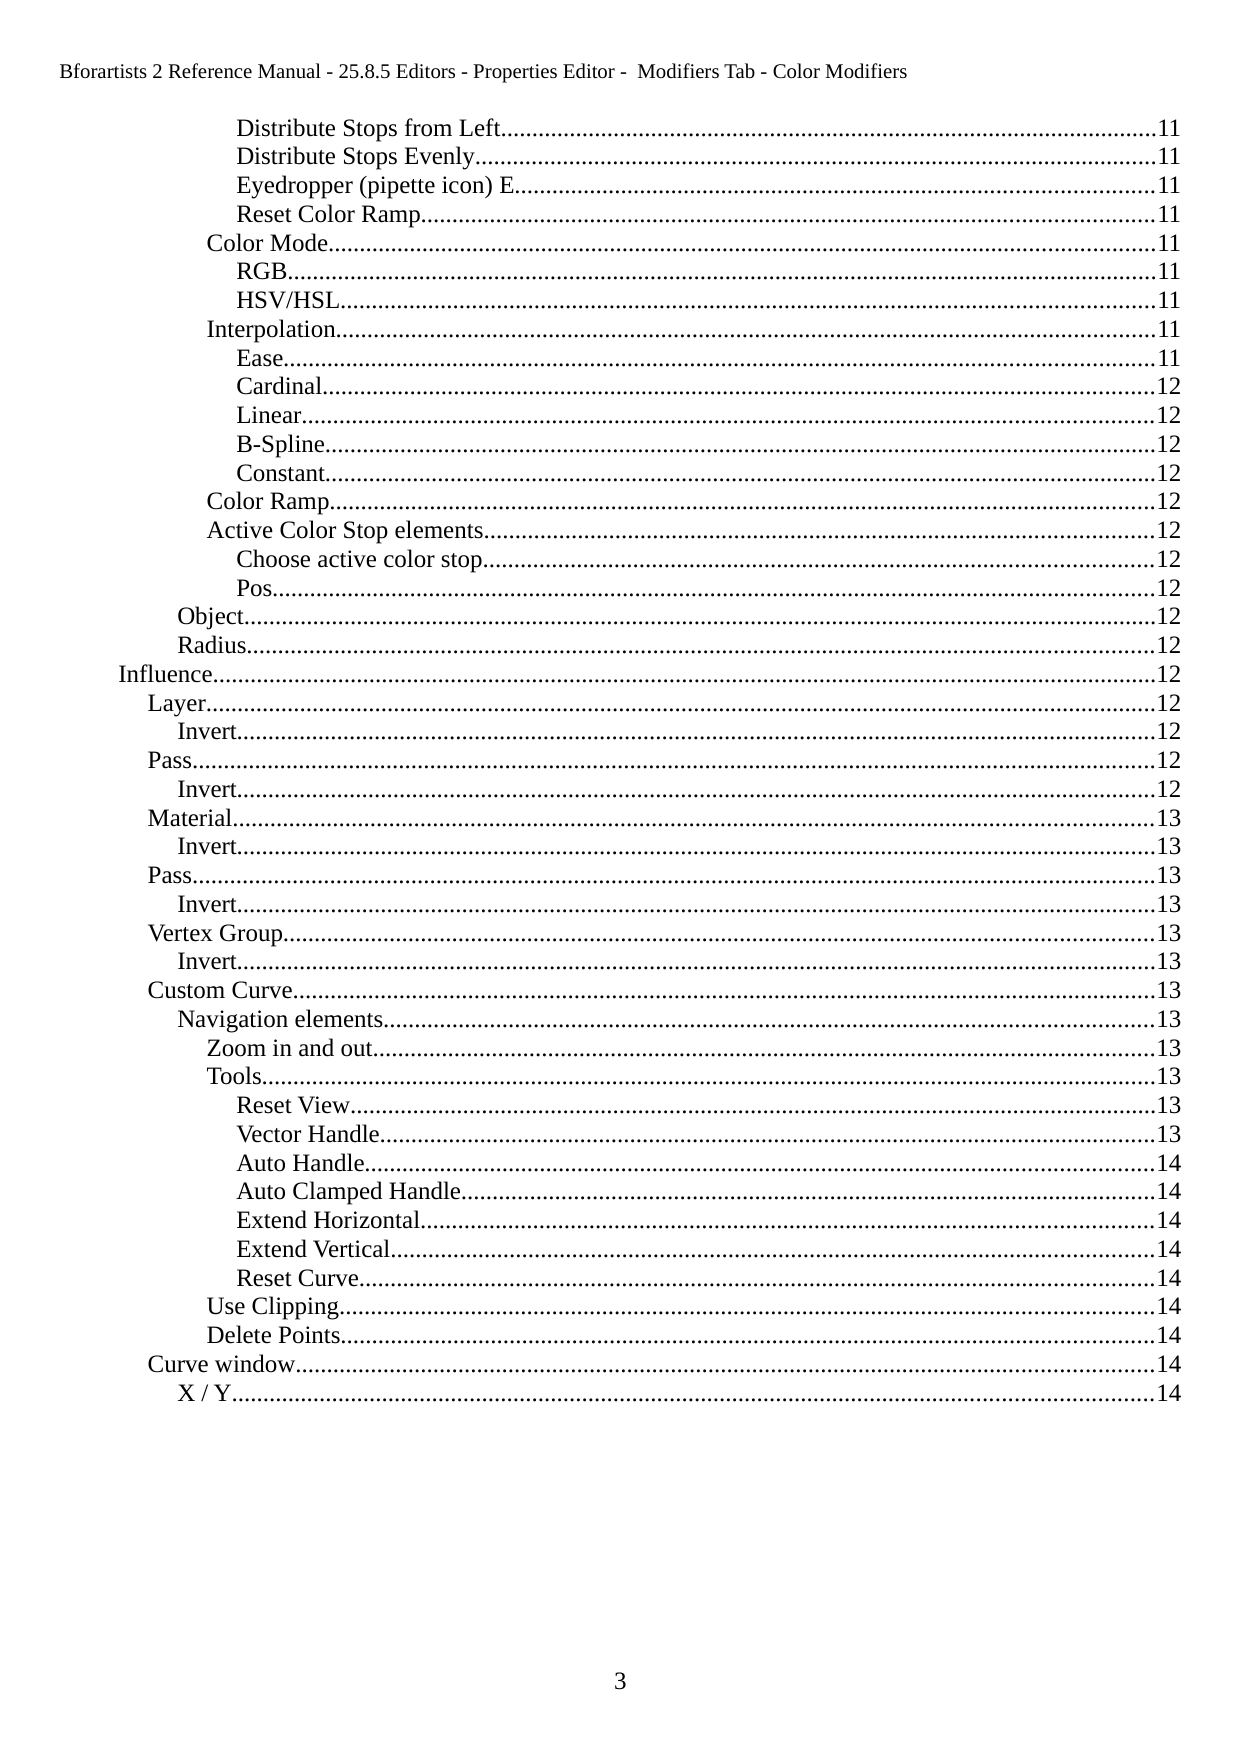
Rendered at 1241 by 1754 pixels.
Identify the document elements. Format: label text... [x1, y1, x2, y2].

text HSV/HSL 11 [236, 285, 1181, 314]
text Vector Handle 13 [236, 1119, 1181, 1148]
text Linear 12 [236, 400, 1181, 429]
text Curve window 14 [147, 1349, 1181, 1378]
text Distribute Stops Evenly 11 [236, 141, 1181, 170]
text Invert 13 [177, 889, 1181, 918]
text Extend Vertical 14 [236, 1234, 1181, 1263]
text Reset Color Ramp 11 [236, 199, 1181, 228]
text Invert 13 [177, 831, 1181, 860]
text Delete Points 14 [206, 1320, 1181, 1349]
text Interpolation 11 [206, 314, 1181, 343]
text Pass 12 [147, 745, 1181, 774]
text Use Clipping 14 [206, 1291, 1181, 1320]
text Invert 12 [177, 716, 1181, 745]
text Distribute Stops from Left 11 [236, 113, 1181, 141]
text Eyedropper (pipette icon) E 11 [236, 170, 1181, 199]
text Reset View 13 [236, 1090, 1181, 1119]
text Auto Handle 14 [236, 1148, 1181, 1176]
text Reset Curve 14 [236, 1263, 1181, 1291]
text B-Spline 12 [236, 429, 1181, 458]
text Tools 13 [206, 1061, 1181, 1090]
text Navigation elements 13 [177, 1004, 1181, 1033]
text Choose active color stop 12 [236, 544, 1181, 573]
text Active Color Stop elements 12 [206, 515, 1181, 544]
text Cardinal 12 [236, 371, 1181, 400]
text Material 13 [147, 803, 1181, 831]
text Auto Clamped Handle 14 [236, 1176, 1181, 1205]
text Influence 12 [118, 659, 1181, 688]
text X / Y 14 [177, 1378, 1181, 1406]
text Ease 11 [236, 343, 1181, 371]
text Color Ramp 12 [206, 486, 1181, 515]
text Color Mode 11 [206, 228, 1181, 256]
text RGB 11 [236, 256, 1181, 285]
text Constant 12 [236, 458, 1181, 486]
text Invert 13 [177, 946, 1181, 975]
text Pos 12 [236, 573, 1181, 601]
text Layer 12 [147, 688, 1181, 716]
text Invert 12 [177, 774, 1181, 803]
text Pass 13 [147, 860, 1181, 889]
text Custom Curve 13 [147, 975, 1181, 1004]
text Vertex Group 13 [147, 918, 1181, 946]
text Object 12 [177, 601, 1181, 630]
text Radius 12 [177, 630, 1181, 659]
text Zoom in and out 13 [206, 1033, 1181, 1061]
text Extend Horizontal 14 [236, 1205, 1181, 1234]
